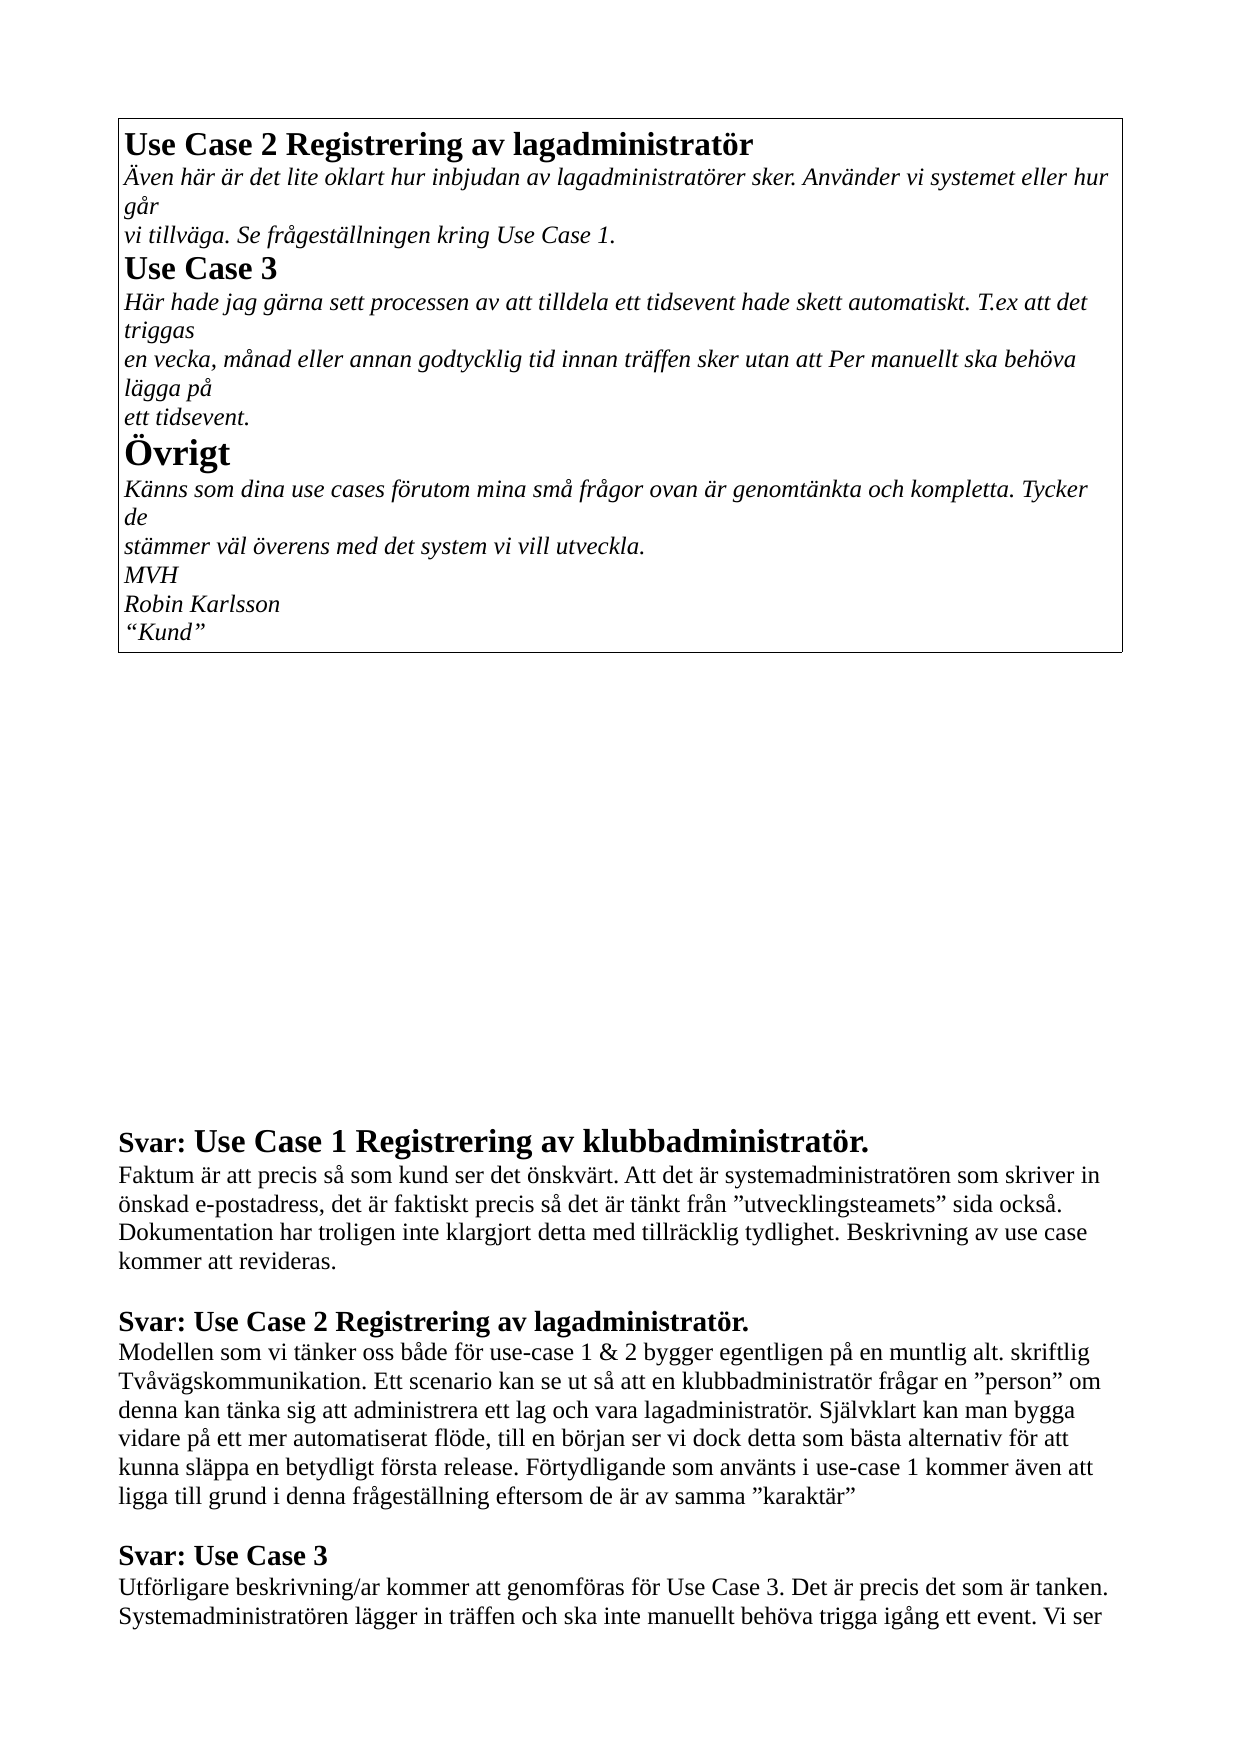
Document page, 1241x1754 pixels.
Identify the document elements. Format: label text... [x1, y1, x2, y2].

text Svar: Use Case 1 Registrering av klubbadministratör. [118, 1122, 1122, 1160]
text Modellen som vi tänker oss både för use-case 1 & 2 bygger egentligen på en muntlig alt. skriftlig Tvåvägskommunikation. Ett scenario kan se ut så att en klubbadministratör frågar en ”person” om denna kan tänka sig att administrera ett lag och vara lagadministratör. Självklart kan man bygga vidare på ett mer automatiserat flöde, till en början ser vi dock detta som bästa alternativ för att kunna släppa en betydligt första release. Förtydligande som använts i use-case 1 kommer även att ligga till grund i denna frågeställning eftersom de är av samma ”karaktär” [118, 1337, 1122, 1510]
text Svar: Use Case 3 [118, 1538, 1122, 1572]
text Utförligare beskrivning/ar kommer att genomföras för Use Case 3. Det är precis det som är tanken. Systemadministratören lägger in träffen och ska inte manuellt behöva trigga igång ett event. Vi ser [118, 1572, 1122, 1629]
text Svar: Use Case 2 Registrering av lagadministratör. [118, 1304, 1122, 1337]
table_header Use Case 2 Registrering av lagadministratör Även här är det lite oklart hur inbjudan av lagadministratörer sker. Använder vi systemet eller hur går vi tillväga. Se frågeställningen kring Use Case 1. Use Case 3 Här hade jag gärna sett processen av att tilldela ett tidsevent hade skett automatiskt. T.ex att det triggas en vecka, månad eller annan godtycklig tid innan träffen sker utan att Per manuellt ska behöva lägga på ett tidsevent. Övrigt Känns som dina use cases förutom mina små frågor ovan är genomtänkta och kompletta. Tycker de stämmer väl överens med det system vi vill utveckla. MVH Robin Karlsson “Kund” [119, 119, 1122, 652]
text Faktum är att precis så som kund ser det önskvärt. Att det är systemadministratören som skriver in önskad e-postadress, det är faktiskt precis så det är tänkt från ”utvecklingsteamets” sida också. Dokumentation har troligen inte klargjort detta med tillräcklig tydlighet. Beskrivning av use case kommer att revideras. [118, 1160, 1122, 1275]
